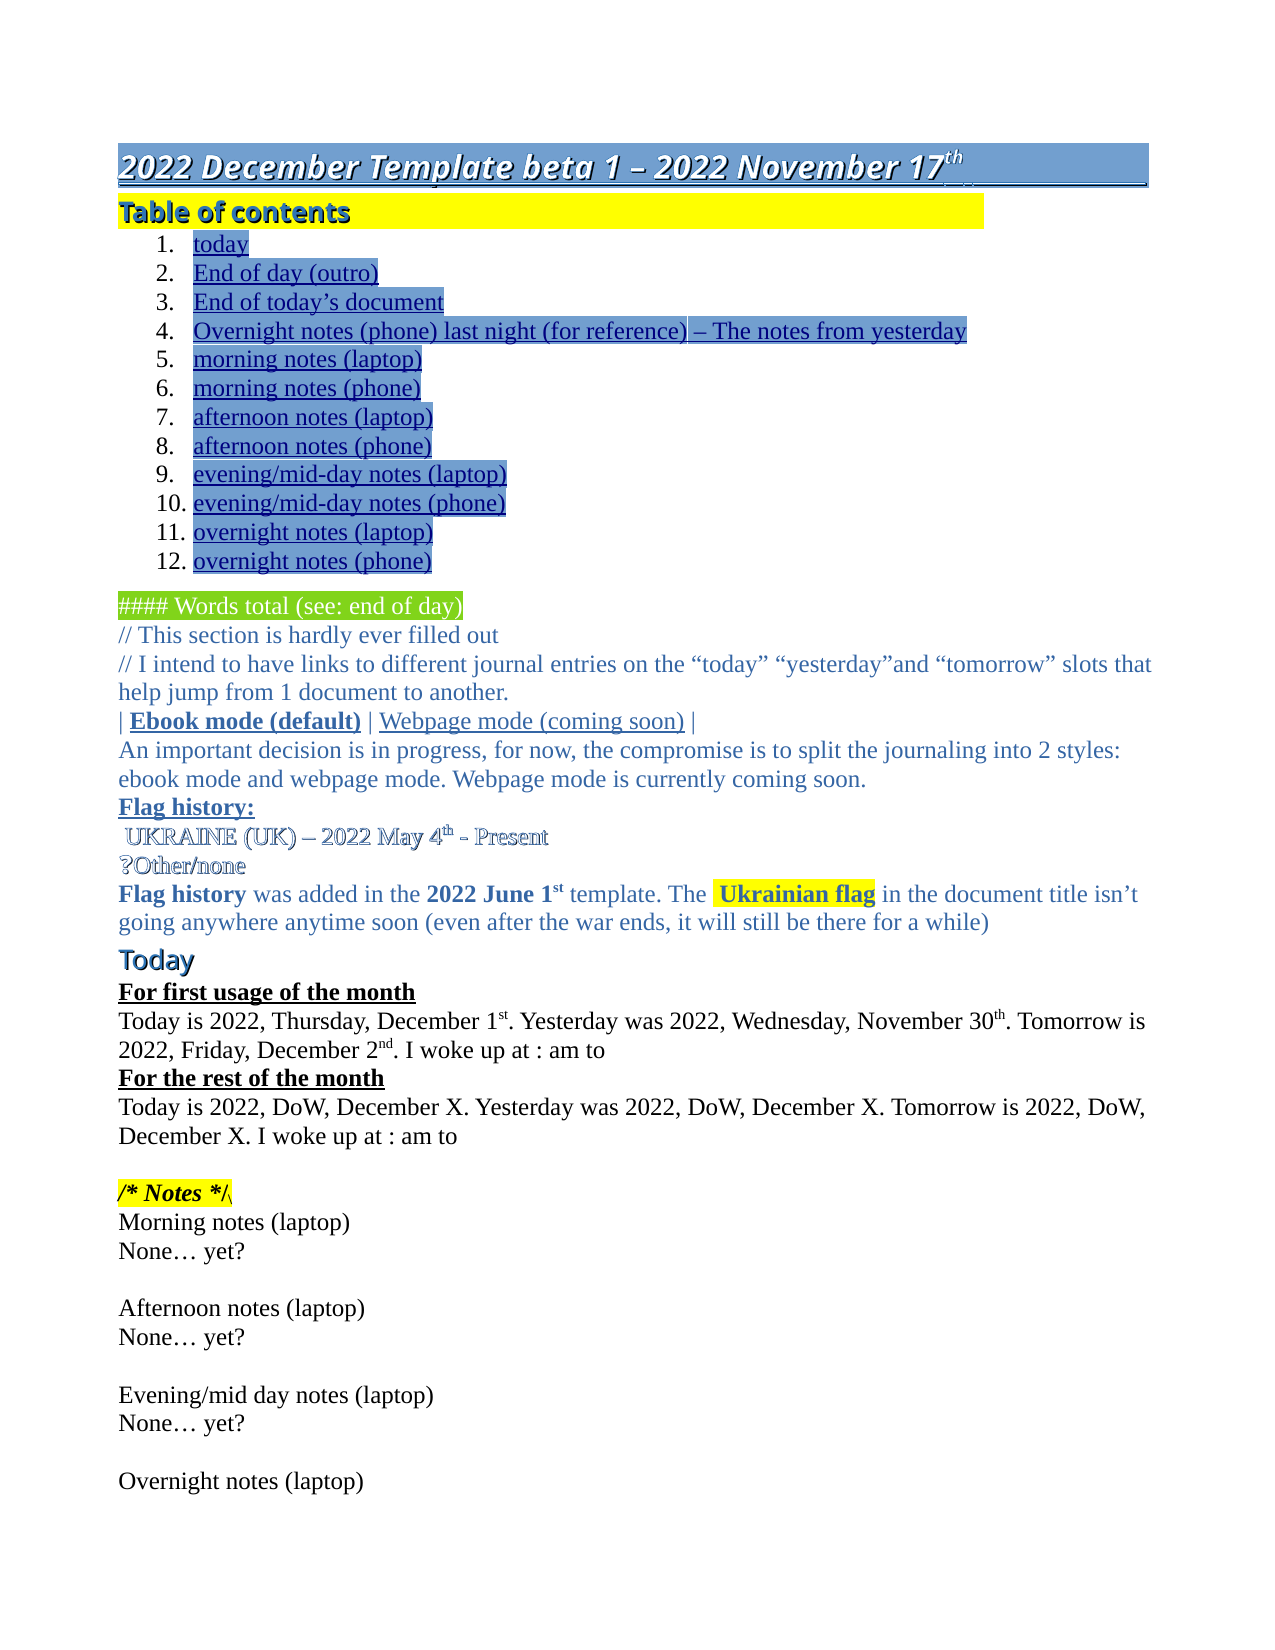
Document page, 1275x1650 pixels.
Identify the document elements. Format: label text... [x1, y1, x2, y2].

list afternoon notes (laptop) [156, 402, 1157, 431]
list morning notes (phone) [156, 373, 1157, 402]
text Flag history was added in the 2022 June 1st template. The 🇺🇦️ Ukrainian flag in the document title isn’t going anywhere anytime soon (even after the war ends, it will still be there for a while) [118, 879, 1157, 936]
list Overnight notes (phone) last night (for reference) – The notes from yesterday [156, 316, 1157, 344]
text Overnight notes (laptop) [118, 1466, 1157, 1495]
list evening/mid-day notes (phone) [156, 488, 1157, 517]
text | Ebook mode (default) | Webpage mode (coming soon) | [118, 706, 1157, 735]
text Flag history: [118, 792, 1157, 821]
text Afternoon notes (laptop) [118, 1293, 1157, 1322]
text #### Words total (see: end of day) [118, 591, 1157, 620]
list morning notes (laptop) [156, 344, 1157, 373]
text For first usage of the month [118, 977, 1157, 1006]
text None… yet? [118, 1408, 1157, 1437]
list End of day (outro) [156, 258, 1157, 287]
list End of today’s document [156, 287, 1157, 316]
text Today is 2022, DoW, December X. Yesterday was 2022, DoW, December X. Tomorrow is 2022, DoW, December X. I woke up at : am to [118, 1092, 1157, 1150]
text /* Notes */\ [118, 1178, 1157, 1207]
text // This section is hardly ever filled out [118, 620, 1157, 649]
subtitle Table of contents [118, 193, 1157, 229]
text Morning notes (laptop) [118, 1207, 1157, 1236]
text None… yet? [118, 1322, 1157, 1351]
text ❓️Other/none [118, 850, 1157, 879]
text 🇺🇦️ UKRAINE (UK) – 2022 May 4th - Present [118, 821, 1157, 850]
list afternoon notes (phone) [156, 431, 1157, 459]
subtitle 2022 December Template beta 1 – 2022 November 17th [118, 143, 1157, 188]
list evening/mid-day notes (laptop) [156, 459, 1157, 488]
text For the rest of the month [118, 1063, 1157, 1092]
text // I intend to have links to different journal entries on the “today” “yesterday”and “tomorrow” slots that help jump from 1 document to another. [118, 649, 1157, 706]
text Today is 2022, Thursday, December 1st. Yesterday was 2022, Wednesday, November 30th. Tomorrow is 2022, Friday, December 2nd. I woke up at : am to [118, 1006, 1157, 1063]
list overnight notes (phone) [156, 546, 1157, 574]
text An important decision is in progress, for now, the compromise is to split the journaling into 2 styles: ebook mode and webpage mode. Webpage mode is currently coming soon. [118, 735, 1157, 792]
list overnight notes (laptop) [156, 517, 1157, 546]
text Evening/mid day notes (laptop) [118, 1380, 1157, 1408]
list today [156, 229, 1157, 258]
subtitle Today [118, 940, 1157, 977]
text None… yet? [118, 1236, 1157, 1265]
